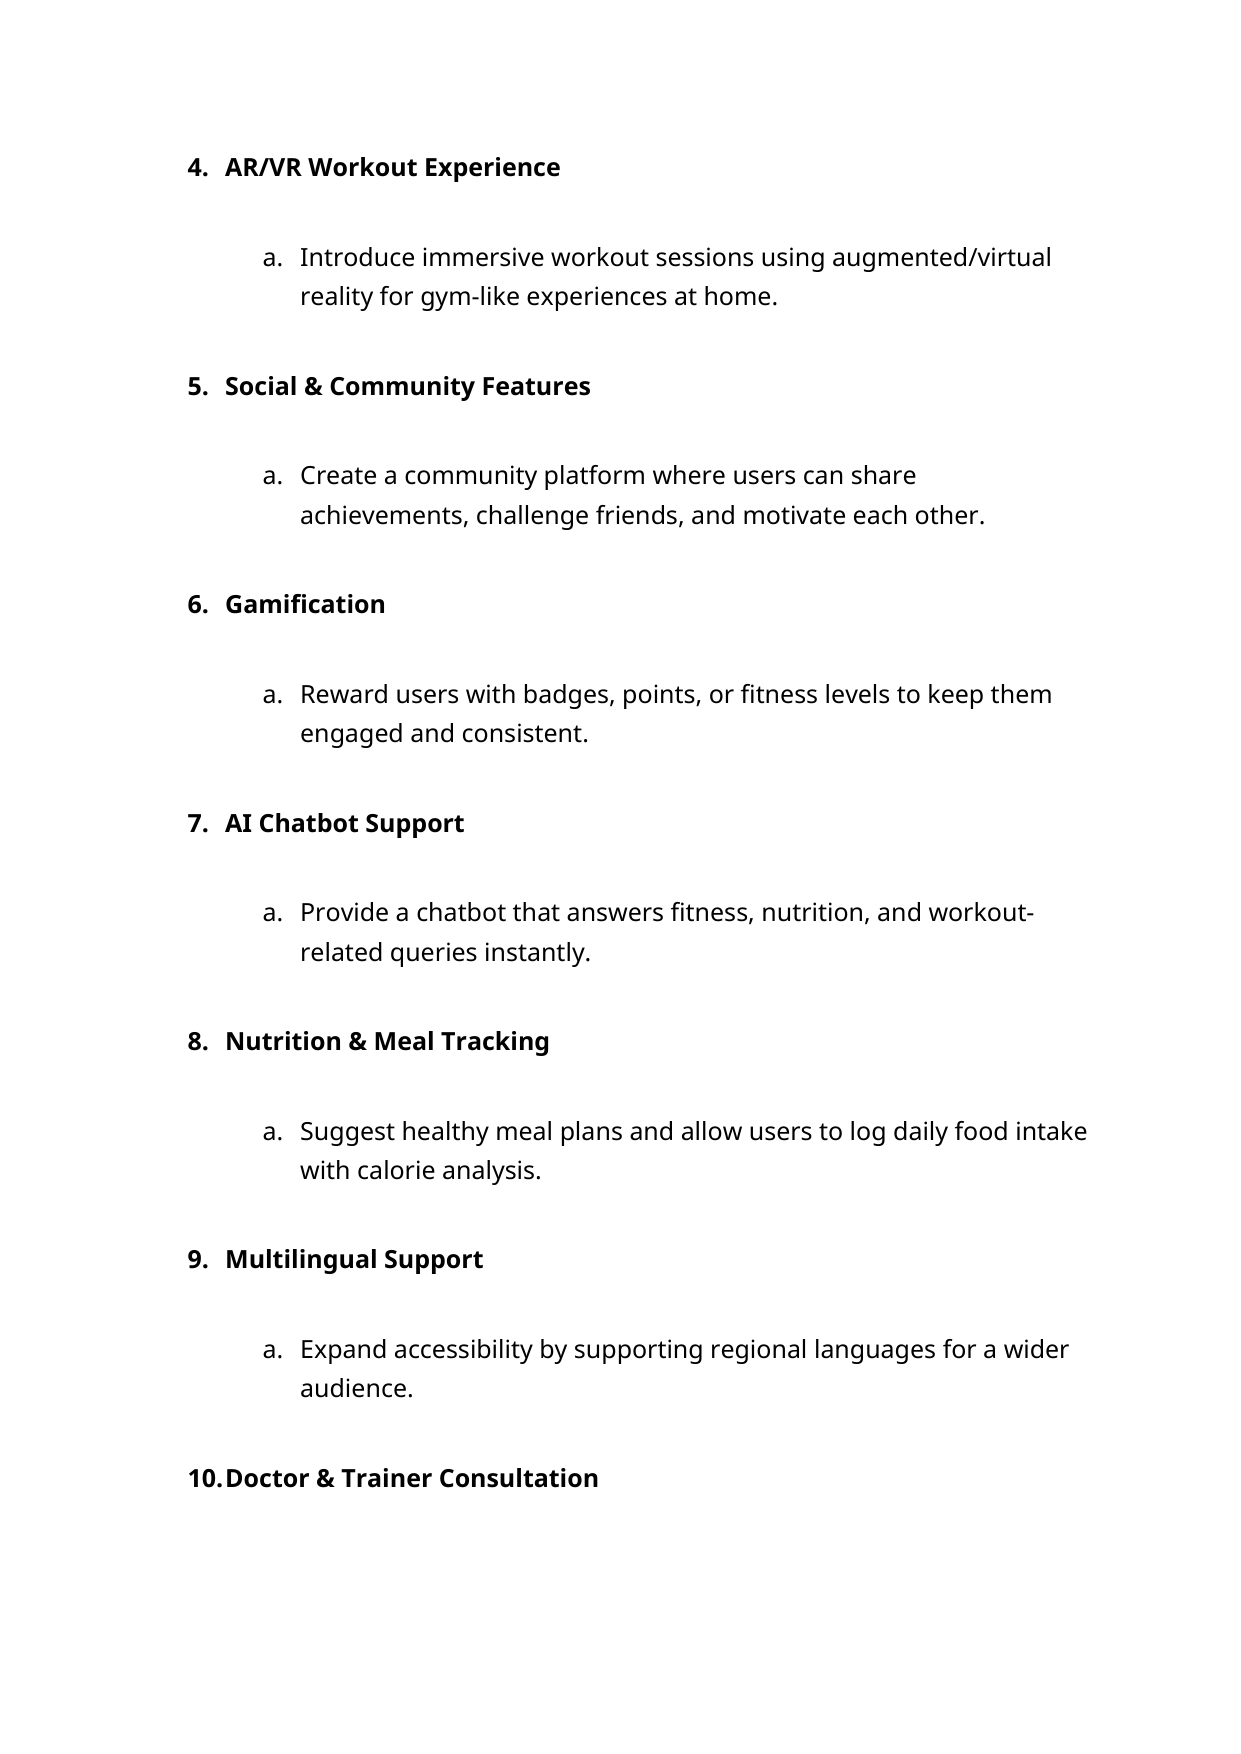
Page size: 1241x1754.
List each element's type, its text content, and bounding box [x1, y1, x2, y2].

list Reward users with badges, points, or fitness levels to keep them engaged and consistent. [262, 676, 1090, 750]
list Gamification [187, 587, 1090, 621]
list AI Chatbot Support [187, 805, 1090, 839]
list Expand accessibility by supporting regional languages for a wider audience. [262, 1332, 1090, 1405]
list Provide a chatbot that answers fitness, nutrition, and workout-related queries instantly. [262, 895, 1090, 968]
list Multilingual Support [187, 1242, 1090, 1276]
list Nutrition & Meal Tracking [187, 1024, 1090, 1058]
list AR/VR Workout Experience [187, 150, 1090, 184]
list Social & Community Features [187, 368, 1090, 402]
list Doctor & Trainer Consultation [187, 1461, 1090, 1495]
list Introduce immersive workout sessions using augmented/virtual reality for gym-like experiences at home. [262, 239, 1090, 313]
list Create a community platform where users can share achievements, challenge friends, and motivate each other. [262, 458, 1090, 531]
list Suggest healthy meal plans and allow users to log daily food intake with calorie analysis. [262, 1113, 1090, 1187]
